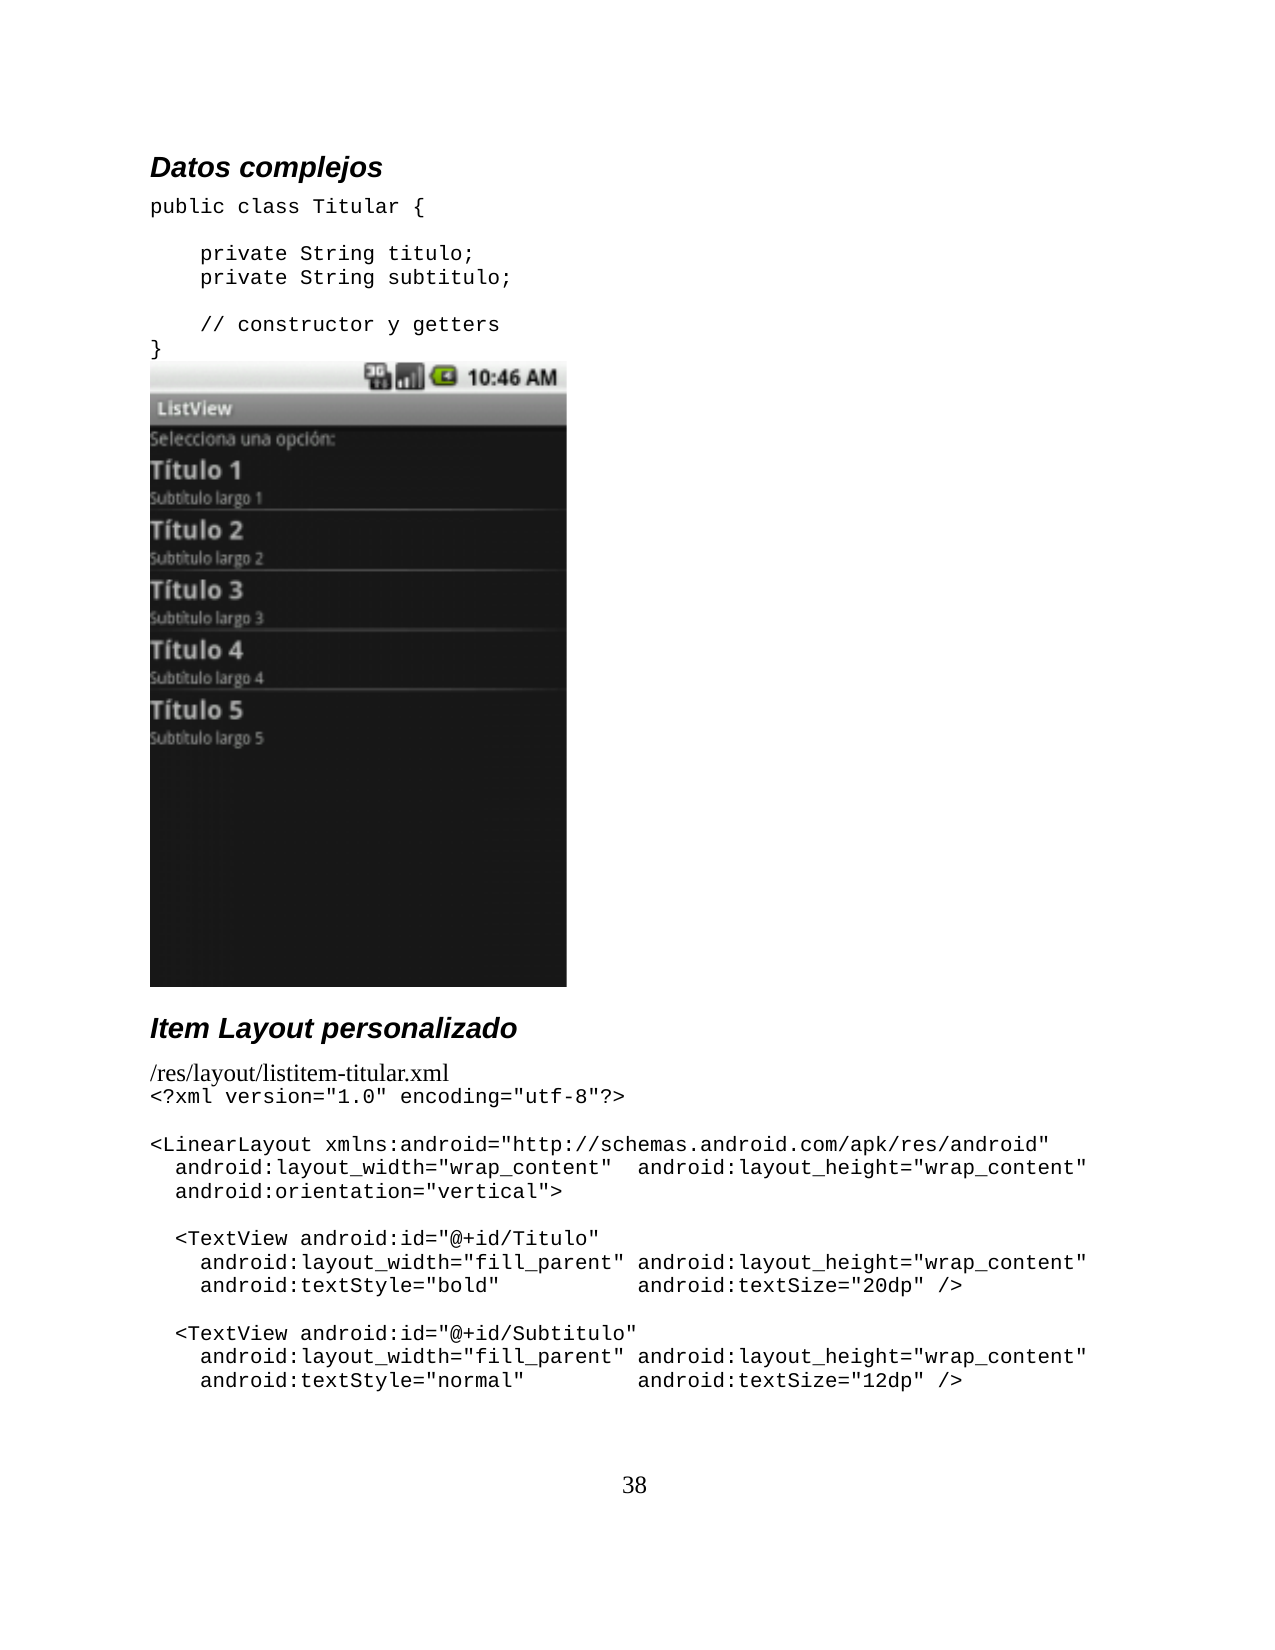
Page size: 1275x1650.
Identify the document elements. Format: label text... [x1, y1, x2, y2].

subtitle Datos complejos [150, 150, 1125, 183]
text android:layout_width="fill_parent" android:layout_height="wrap_content" [150, 1346, 1125, 1370]
text <TextView android:id="@+id/Subtitulo" [150, 1323, 1125, 1346]
text android:orientation="vertical"> [150, 1181, 1125, 1204]
text android:textStyle="normal" android:textSize="12dp" /> [150, 1370, 1125, 1394]
text /res/layout/listitem-titular.xml [150, 1058, 1125, 1086]
subtitle Item Layout personalizado [150, 1012, 1125, 1045]
text // constructor y getters [150, 314, 1125, 338]
text <TextView android:id="@+id/Titulo" [150, 1228, 1125, 1252]
text android:layout_width="wrap_content" android:layout_height="wrap_content" [150, 1157, 1125, 1181]
picture [150, 361, 567, 987]
text <?xml version="1.0" encoding="utf-8"?> [150, 1086, 1125, 1110]
text private String titulo; [150, 243, 1125, 267]
text } [150, 338, 1125, 362]
text <LinearLayout xmlns:android="http://schemas.android.com/apk/res/android" [150, 1134, 1125, 1157]
text android:textStyle="bold" android:textSize="20dp" /> [150, 1276, 1125, 1299]
text private String subtitulo; [150, 267, 1125, 291]
text public class Titular { [150, 196, 1125, 220]
text android:layout_width="fill_parent" android:layout_height="wrap_content" [150, 1252, 1125, 1276]
